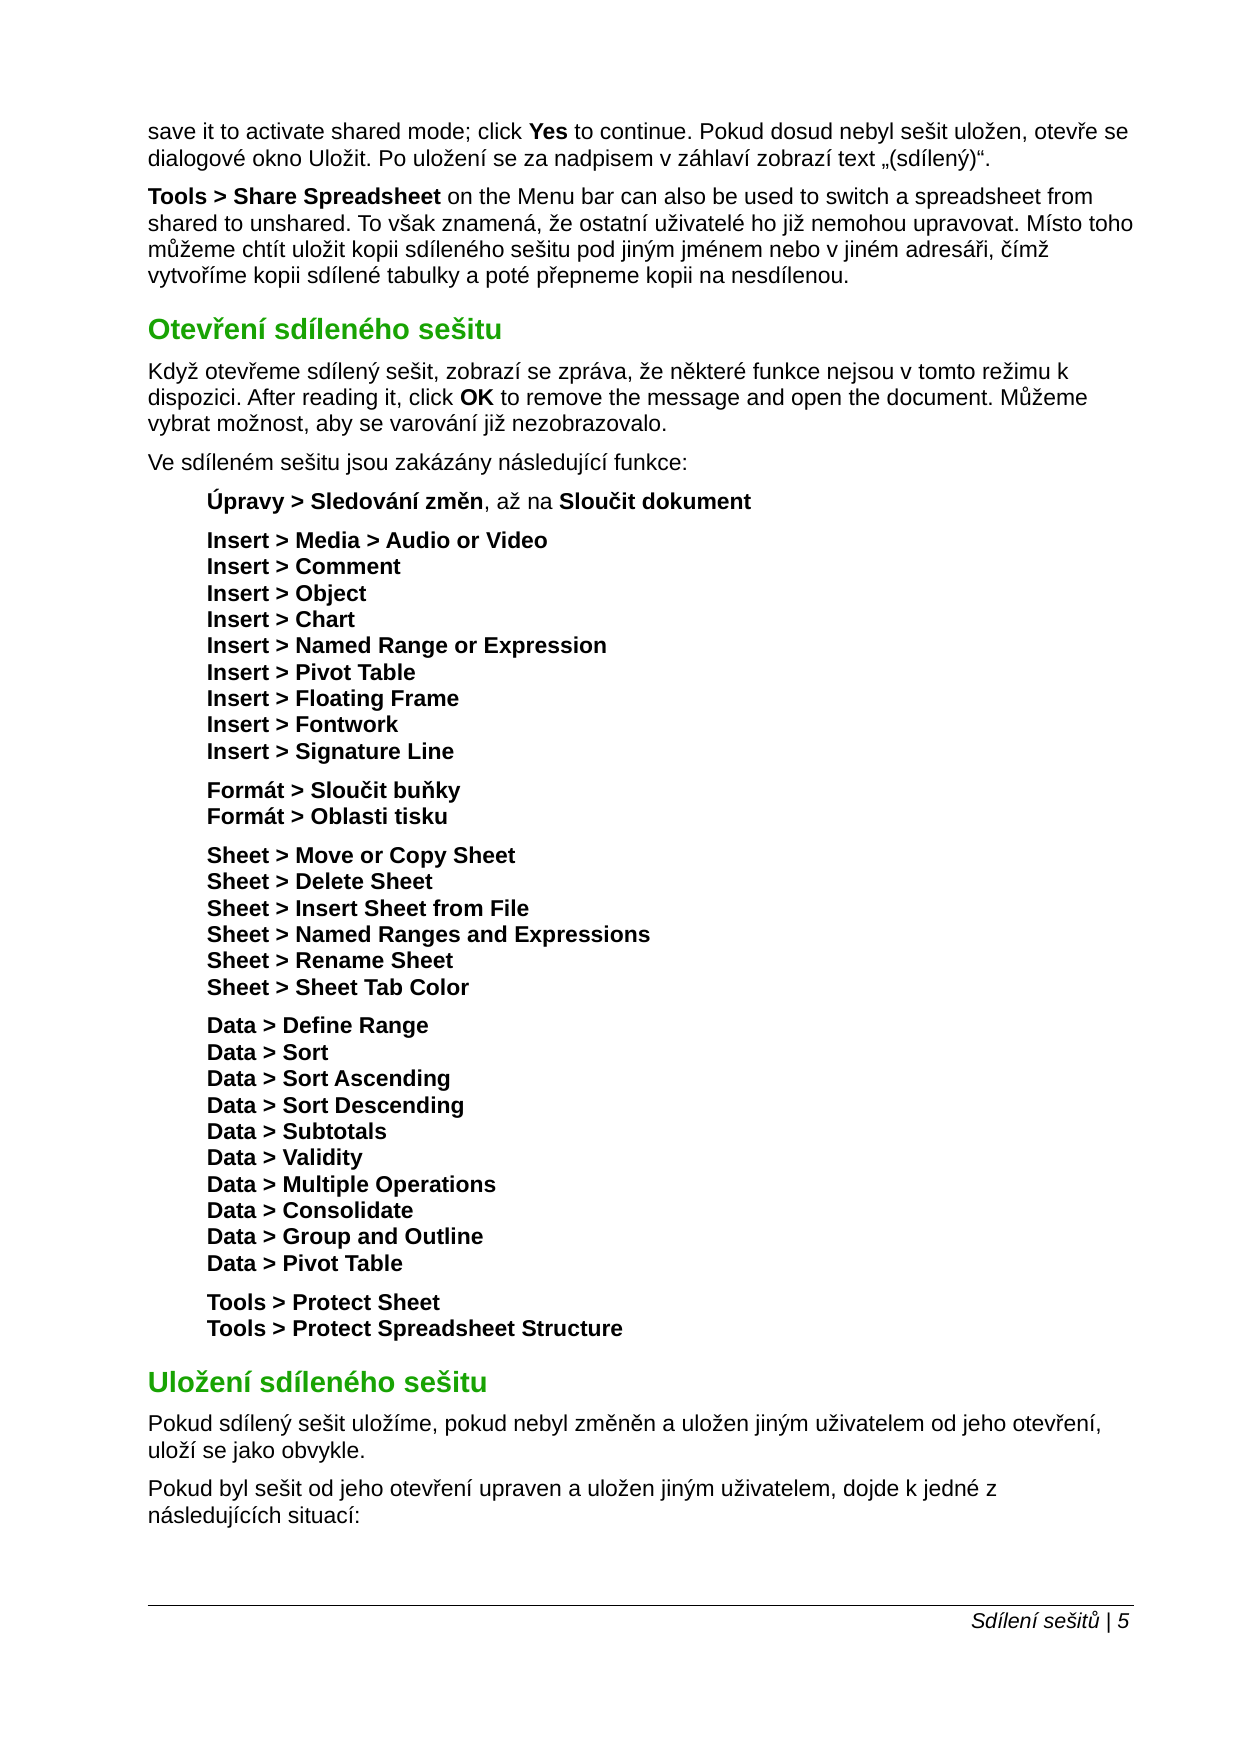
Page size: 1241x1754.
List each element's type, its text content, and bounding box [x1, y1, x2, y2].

text Pokud byl sešit od jeho otevření upraven a uložen jiným uživatelem, dojde k jedné z následujících situací: [148, 1475, 1134, 1528]
text Když otevřeme sdílený sešit, zobrazí se zpráva, že některé funkce nejsou v tomto režimu k dispozici. After reading it, click OK to remove the message and open the document. Můžeme vybrat možnost, aby se varování již nezobrazovalo. [148, 358, 1134, 437]
text save it to activate shared mode; click Yes to continue. Pokud dosud nebyl sešit uložen, otevře se dialogové okno Uložit. Po uložení se za nadpisem v záhlaví zobrazí text „(sdílený)“. [148, 118, 1134, 171]
text Sheet > Move or Copy Sheet Sheet > Delete Sheet Sheet > Insert Sheet from File Sheet > Named Ranges and Expressions Sheet > Rename Sheet Sheet > Sheet Tab Color [207, 842, 1134, 1000]
text Ve sdíleném sešitu jsou zakázány následující funkce: [148, 449, 1134, 476]
text Úpravy > Sledování změn, až na Sloučit dokument [207, 488, 1134, 514]
text Insert > Media > Audio or Video Insert > Comment Insert > Object Insert > Chart Insert > Named Range or Expression Insert > Pivot Table Insert > Floating Frame Insert > Fontwork Insert > Signature Line [207, 527, 1134, 764]
text Formát > Sloučit buňky Formát > Oblasti tisku [207, 777, 1134, 829]
text Tools > Protect Sheet Tools > Protect Spreadsheet Structure [207, 1288, 1134, 1341]
text Pokud sdílený sešit uložíme, pokud nebyl změněn a uložen jiným uživatelem od jeho otevření, uloží se jako obvykle. [148, 1410, 1134, 1463]
subtitle Uložení sdíleného sešitu [148, 1365, 1134, 1398]
text Tools > Share Spreadsheet on the Menu bar can also be used to switch a spreadsheet from shared to unshared. To však znamená, že ostatní uživatelé ho již nemohou upravovat. Místo toho můžeme chtít uložit kopii sdíleného sešitu pod jiným jménem nebo v jiném adresáři, čímž vytvoříme kopii sdílené tabulky a poté přepneme kopii na nesdílenou. [148, 183, 1134, 289]
text Data > Define Range Data > Sort Data > Sort Ascending Data > Sort Descending Data > Subtotals Data > Validity Data > Multiple Operations Data > Consolidate Data > Group and Outline Data > Pivot Table [207, 1012, 1134, 1276]
subtitle Otevření sdíleného sešitu [148, 312, 1134, 346]
